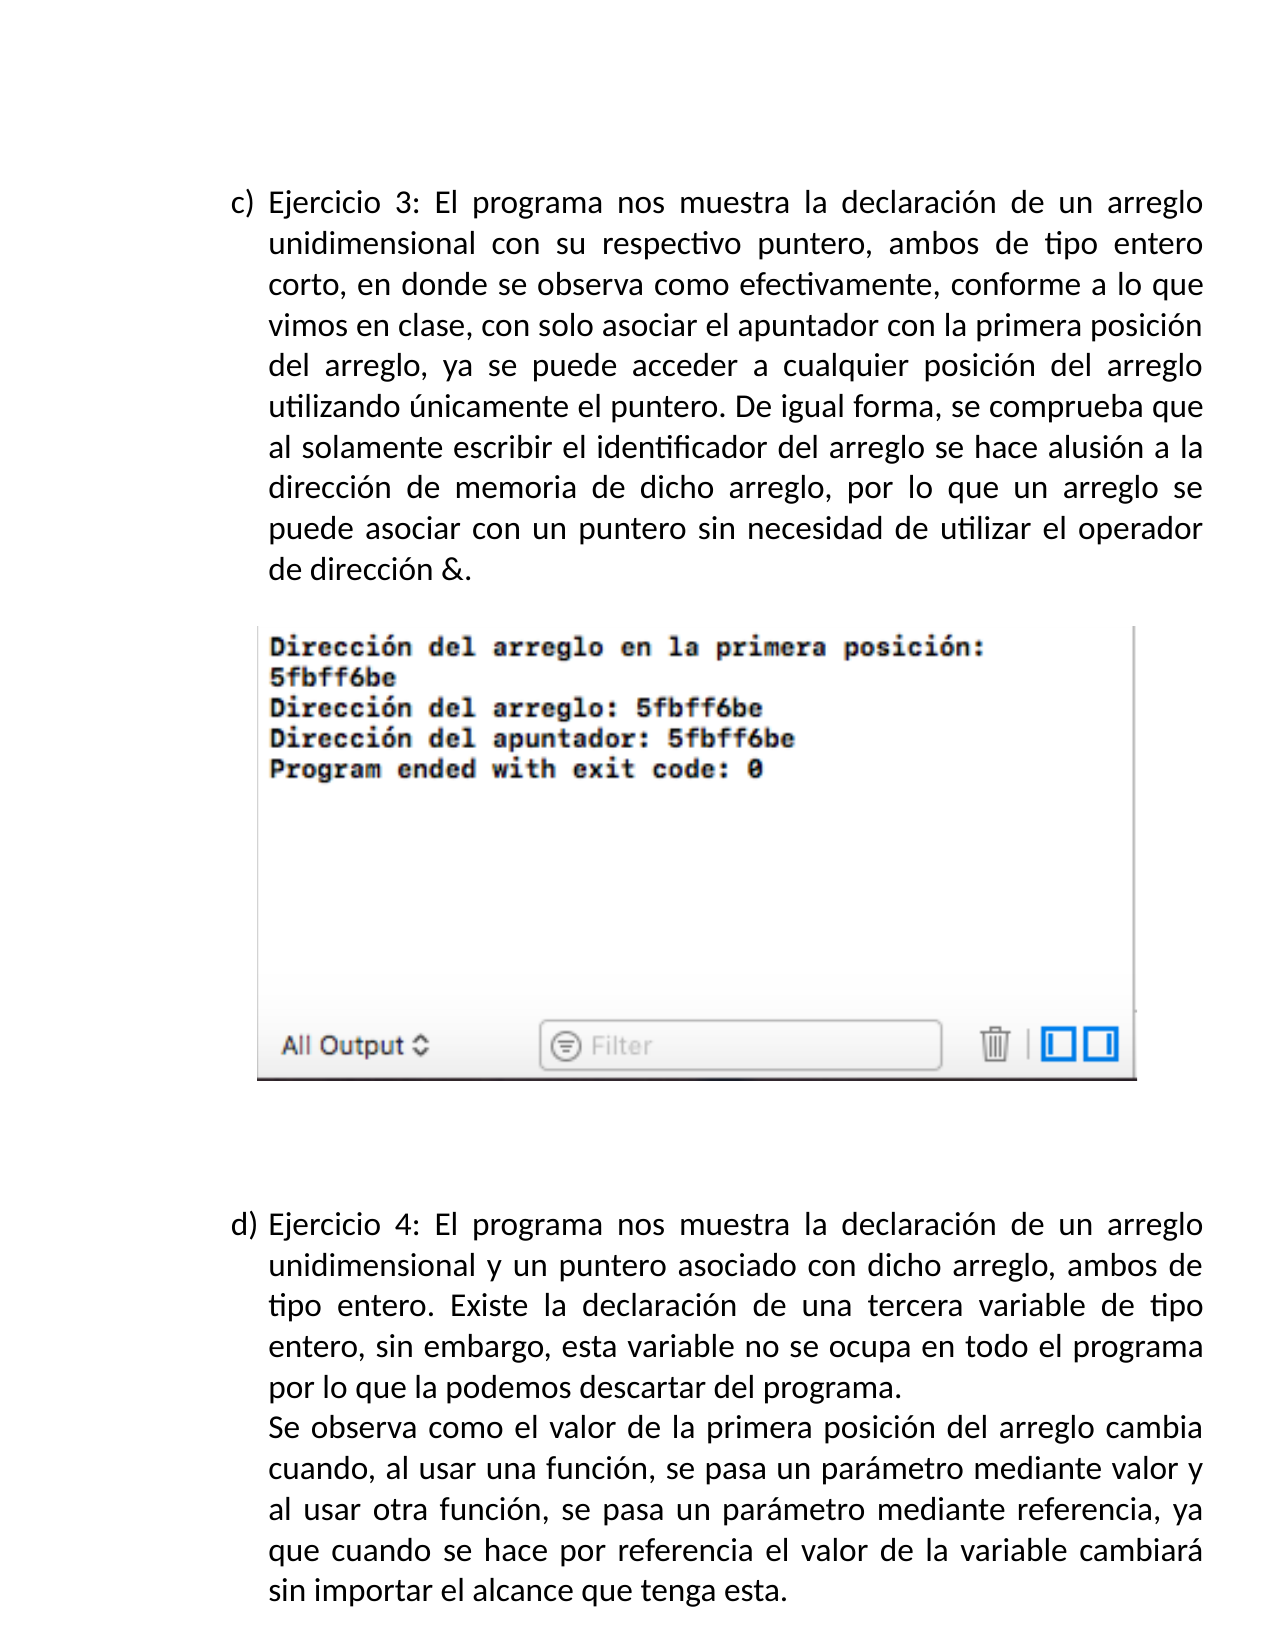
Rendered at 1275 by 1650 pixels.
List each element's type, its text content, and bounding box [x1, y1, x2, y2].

list Ejercicio 3: El programa nos muestra la declaración de un arreglo unidimensional con su respectivo puntero, ambos de tipo entero corto, en donde se observa como efectivamente, conforme a lo que vimos en clase, con solo asociar el apuntador con la primera posición del arreglo, ya se puede acceder a cualquier posición del arreglo utilizando únicamente el puntero. De igual forma, se comprueba que al solamente escribir el identificador del arreglo se hace alusión a la dirección de memoria de dicho arreglo, por lo que un arreglo se puede asociar con un puntero sin necesidad de utilizar el operador de dirección &. [231, 181, 1205, 589]
list Se observa como el valor de la primera posición del arreglo cambia cuando, al usar una función, se pasa un parámetro mediante valor y al usar otra función, se pasa un parámetro mediante referencia, ya que cuando se hace por referencia el valor de la variable cambiará sin importar el alcance que tenga esta. [268, 1406, 1205, 1610]
list Ejercicio 4: El programa nos muestra la declaración de un arreglo unidimensional y un puntero asociado con dicho arreglo, ambos de tipo entero. Existe la declaración de una tercera variable de tipo entero, sin embargo, esta variable no se ocupa en todo el programa por lo que la podemos descartar del programa. [231, 1203, 1205, 1406]
